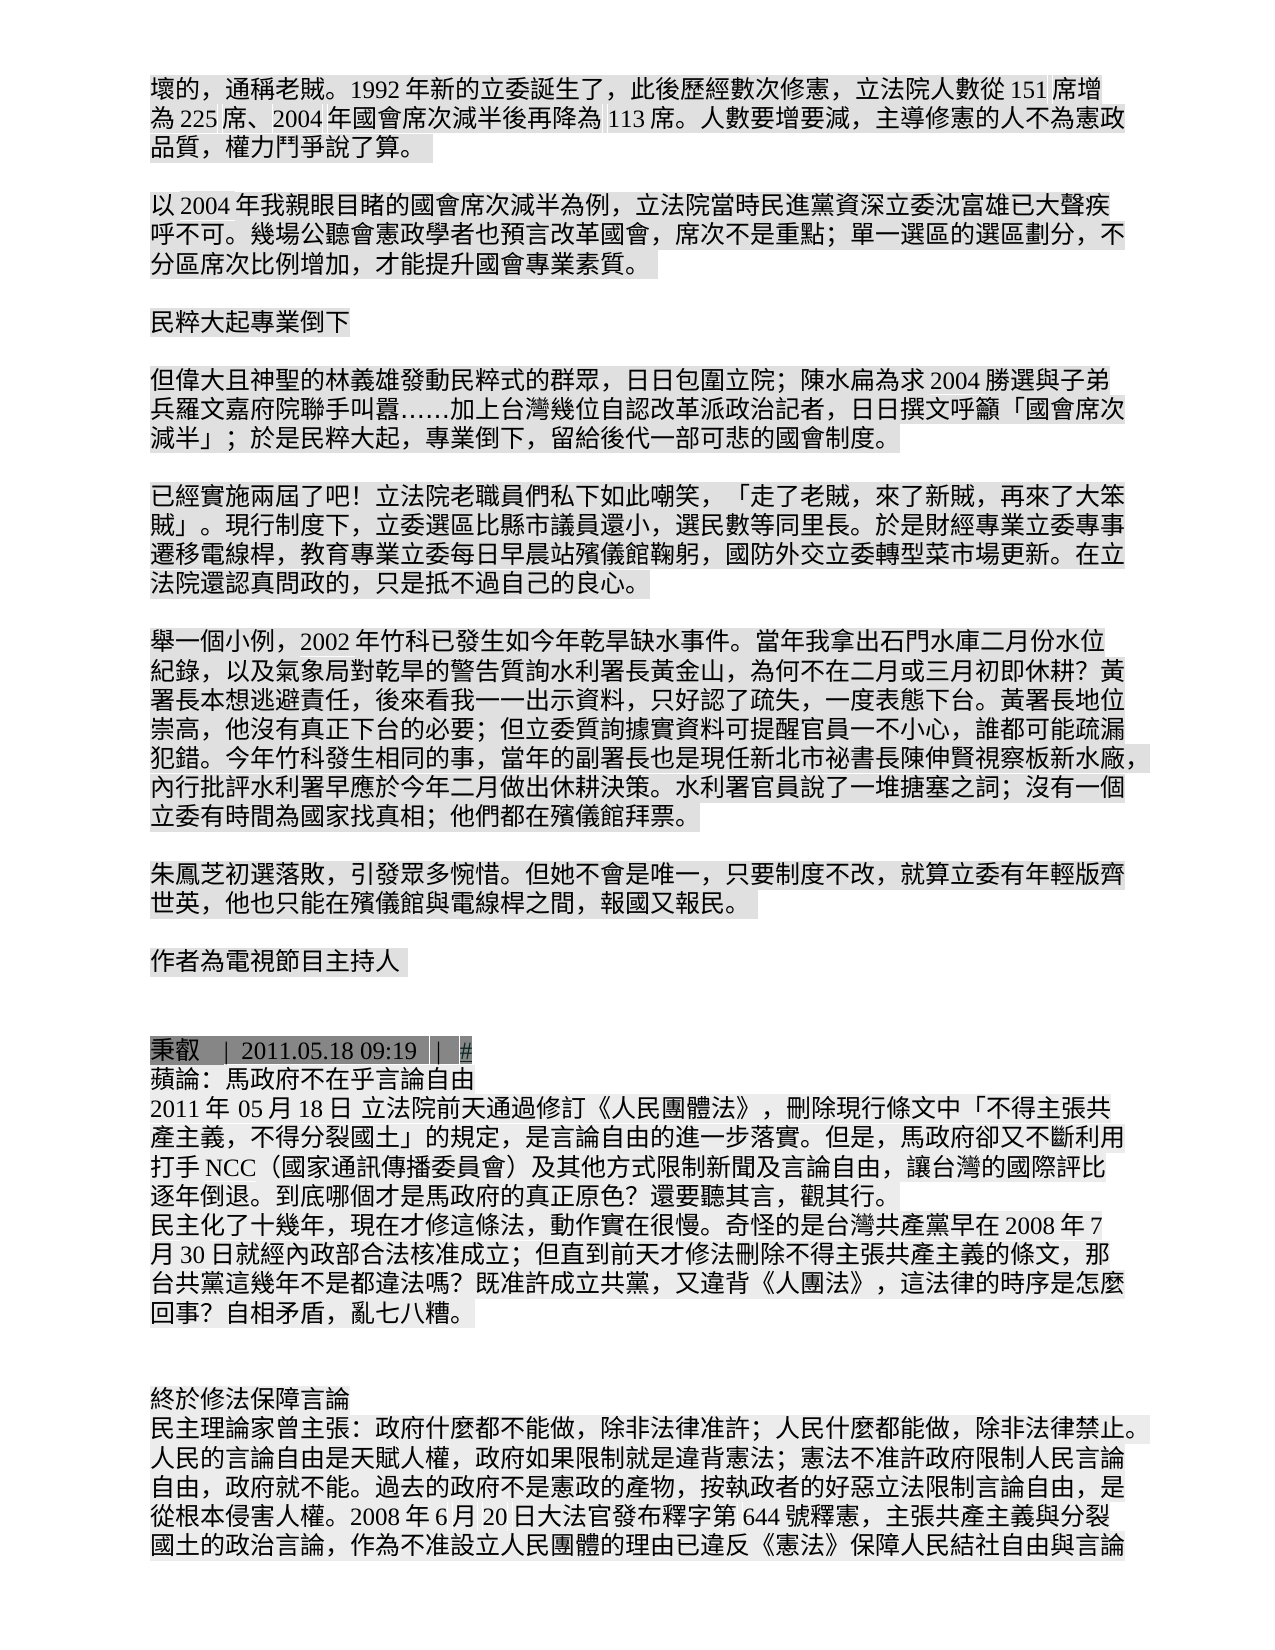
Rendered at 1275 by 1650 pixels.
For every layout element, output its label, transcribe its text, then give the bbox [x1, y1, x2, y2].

text 目前對於台灣政治最討厭的地方是，看來看去都是那兩個爛黨在那邊鬥來鬥去，而且就算知道他們爛，也沒用，因為沒有其他可靠的選擇。 ================================================ 電線桿與殯儀館之間（陳文茜） 2011年 05月21日 該是體檢台灣民主制度的時候了。 1992年台灣第一次立院全額改選。二十年前的往事，如今看起來與中山樓雲霧一般虛無飄緲。但這是史上第一次台灣本地人，有權利選出代表台灣民意的國會議員；在此之前，多數立委皆為1947年大陸產生的。 台灣民主風起雲湧的年代，我們給了這些老立委相當羞辱的名稱「老賊」。著名的金寶山墓園，曾於報紙刊登半版廣告，呼籲老賊自動退職，墓園可打半折。廣告登出，轟動一時。 這些我們口中的老賊，除了正當性不足之外，並沒有想像中壞。例如《巨流河》作者齊邦媛父親齊世英先生，原籍東北遼寧；1981年我曾於立法院「棋樓」老會客室，見過他一眼。齊邦媛描述她幼年歲月是個無父的世界，兩歲時只驚鴻一瞥看到了父親。當日天下著雪，父親夜甫歸、凌晨又踏上逃亡之路。齊世英留德，按理說那個兵荒馬亂的中國，能逃就逃，能出國就沒人要回國。齊世英卻滿腔救國救民的新思想，不只從德國回了東北，還參與反軍閥張作霖的新軍。革命失敗後，瞬間前途似錦的青年成了亡命之徒；直至東北淪陷，在柏林習讀經濟哲學史的齊世英才參加國民黨，並與陳果夫、陳立夫共成CC派大將。1949年後齊世英來了台灣，成了我們日後口誅筆伐「老賊」中一員。但老賊不見得全沒骨氣；1950年蔣介石想當萬年總統不願下台，他以戰亂為名凍結《憲法》，「總統的任期不受限制」，案子送到立法院，CC派主導的立院將之退回；並發表聲明「只有民主才能救中國」。齊世英又倔又強，這一竿子人日後下場是被蔣介石開除國民黨籍。 90年代實施國會全面改選的正當性聲浪，已顧不及個別齊世英等老立委的奉獻，凡好的壞的，通稱老賊。1992年新的立委誕生了，此後歷經數次修憲，立法院人數從151席增為225席、2004年國會席次減半後再降為113席。人數要增要減，主導修憲的人不為憲政品質，權力鬥爭說了算。 以2004年我親眼目睹的國會席次減半為例，立法院當時民進黨資深立委沈富雄已大聲疾呼不可。幾場公聽會憲政學者也預言改革國會，席次不是重點；單一選區的選區劃分，不分區席次比例增加，才能提升國會專業素質。 民粹大起專業倒下 但偉大且神聖的林義雄發動民粹式的群眾，日日包圍立院；陳水扁為求2004勝選與子弟兵羅文嘉府院聯手叫囂……加上台灣幾位自認改革派政治記者，日日撰文呼籲「國會席次減半」；於是民粹大起，專業倒下，留給後代一部可悲的國會制度。 已經實施兩屆了吧！立法院老職員們私下如此嘲笑，「走了老賊，來了新賊，再來了大笨賊」。現行制度下，立委選區比縣市議員還小，選民數等同里長。於是財經專業立委專事遷移電線桿，教育專業立委每日早晨站殯儀館鞠躬，國防外交立委轉型菜市場更新。在立法院還認真問政的，只是抵不過自己的良心。 舉一個小例，2002年竹科已發生如今年乾旱缺水事件。當年我拿出石門水庫二月份水位紀錄，以及氣象局對乾旱的警告質詢水利署長黃金山，為何不在二月或三月初即休耕？黃署長本想逃避責任，後來看我一一出示資料，只好認了疏失，一度表態下台。黃署長地位崇高，他沒有真正下台的必要；但立委質詢據實資料可提醒官員一不小心，誰都可能疏漏犯錯。今年竹科發生相同的事，當年的副署長也是現任新北市祕書長陳伸賢視察板新水廠，內行批評水利署早應於今年二月做出休耕決策。水利署官員說了一堆搪塞之詞；沒有一個立委有時間為國家找真相；他們都在殯儀館拜票。 朱鳳芝初選落敗，引發眾多惋惜。但她不會是唯一，只要制度不改，就算立委有年輕版齊世英，他也只能在殯儀館與電線桿之間，報國又報民。 作者為電視節目主持人 [150, 75, 1125, 1011]
text 蘋論：馬政府不在乎言論自由 2011年 05月18日 立法院前天通過修訂《人民團體法》，刪除現行條文中「不得主張共產主義，不得分裂國土」的規定，是言論自由的進一步落實。但是，馬政府卻又不斷利用打手NCC（國家通訊傳播委員會）及其他方式限制新聞及言論自由，讓台灣的國際評比逐年倒退。到底哪個才是馬政府的真正原色？還要聽其言，觀其行。 民主化了十幾年，現在才修這條法，動作實在很慢。奇怪的是台灣共產黨早在2008年7月30日就經內政部合法核准成立；但直到前天才修法刪除不得主張共產主義的條文，那台共黨這幾年不是都違法嗎？既准許成立共黨，又違背《人團法》，這法律的時序是怎麼回事？自相矛盾，亂七八糟。 終於修法保障言論 民主理論家曾主張：政府什麼都不能做，除非法律准許；人民什麼都能做，除非法律禁止。人民的言論自由是天賦人權，政府如果限制就是違背憲法；憲法不准許政府限制人民言論自由，政府就不能。過去的政府不是憲政的產物，按執政者的好惡立法限制言論自由，是從根本侵害人權。2008年6月20日大法官發布釋字第644號釋憲，主張共產主義與分裂國土的政治言論，作為不准設立人民團體的理由已違反《憲法》保障人民結社自由與言論自由。這項釋憲精神一直到前天才落實為修訂法條，立法院的憊懶由此可見。 真實反映管制心態 言論自由是一切自由的基礎。不但立法、司法都要對言論自由寸土必爭，行政部門更要把保護言論自由落實到最基層，讓民主成為生活的態度。可惜馬政府沒這個使命感，反而多方限制。例如南港高工學生貼文反六輕，主張環保，竟被主任教官扣以「鼓動學潮」的大帽子。這頂帽子在戒嚴時代是可以殺頭的。教官的威權心態完全不懂言論自由的可貴，是馬政府管制心態的真實反映。 不續約新唐人惹議 中華電信將在今年8月衛星租約期滿後，不再與新唐人電視續約，背後動機是什麼耐人尋味。新唐人電視是中國海外民主人士所成立的，展現言論自由；但是中華電信隨便找個牽強的藉口就幹掉新唐人電視，難道不是扼殺中國人難得的言論自由平台？馬政府各部門對保障言論自由不認真，是因為國民黨長期執政從沒有言論不自由過，他們讓異議份子言論不自由，所以對言論自由的需求認識不深。 [150, 1065, 1125, 1561]
text 秉叡 | 2011.05.18 09:19 | # [150, 1036, 1125, 1065]
